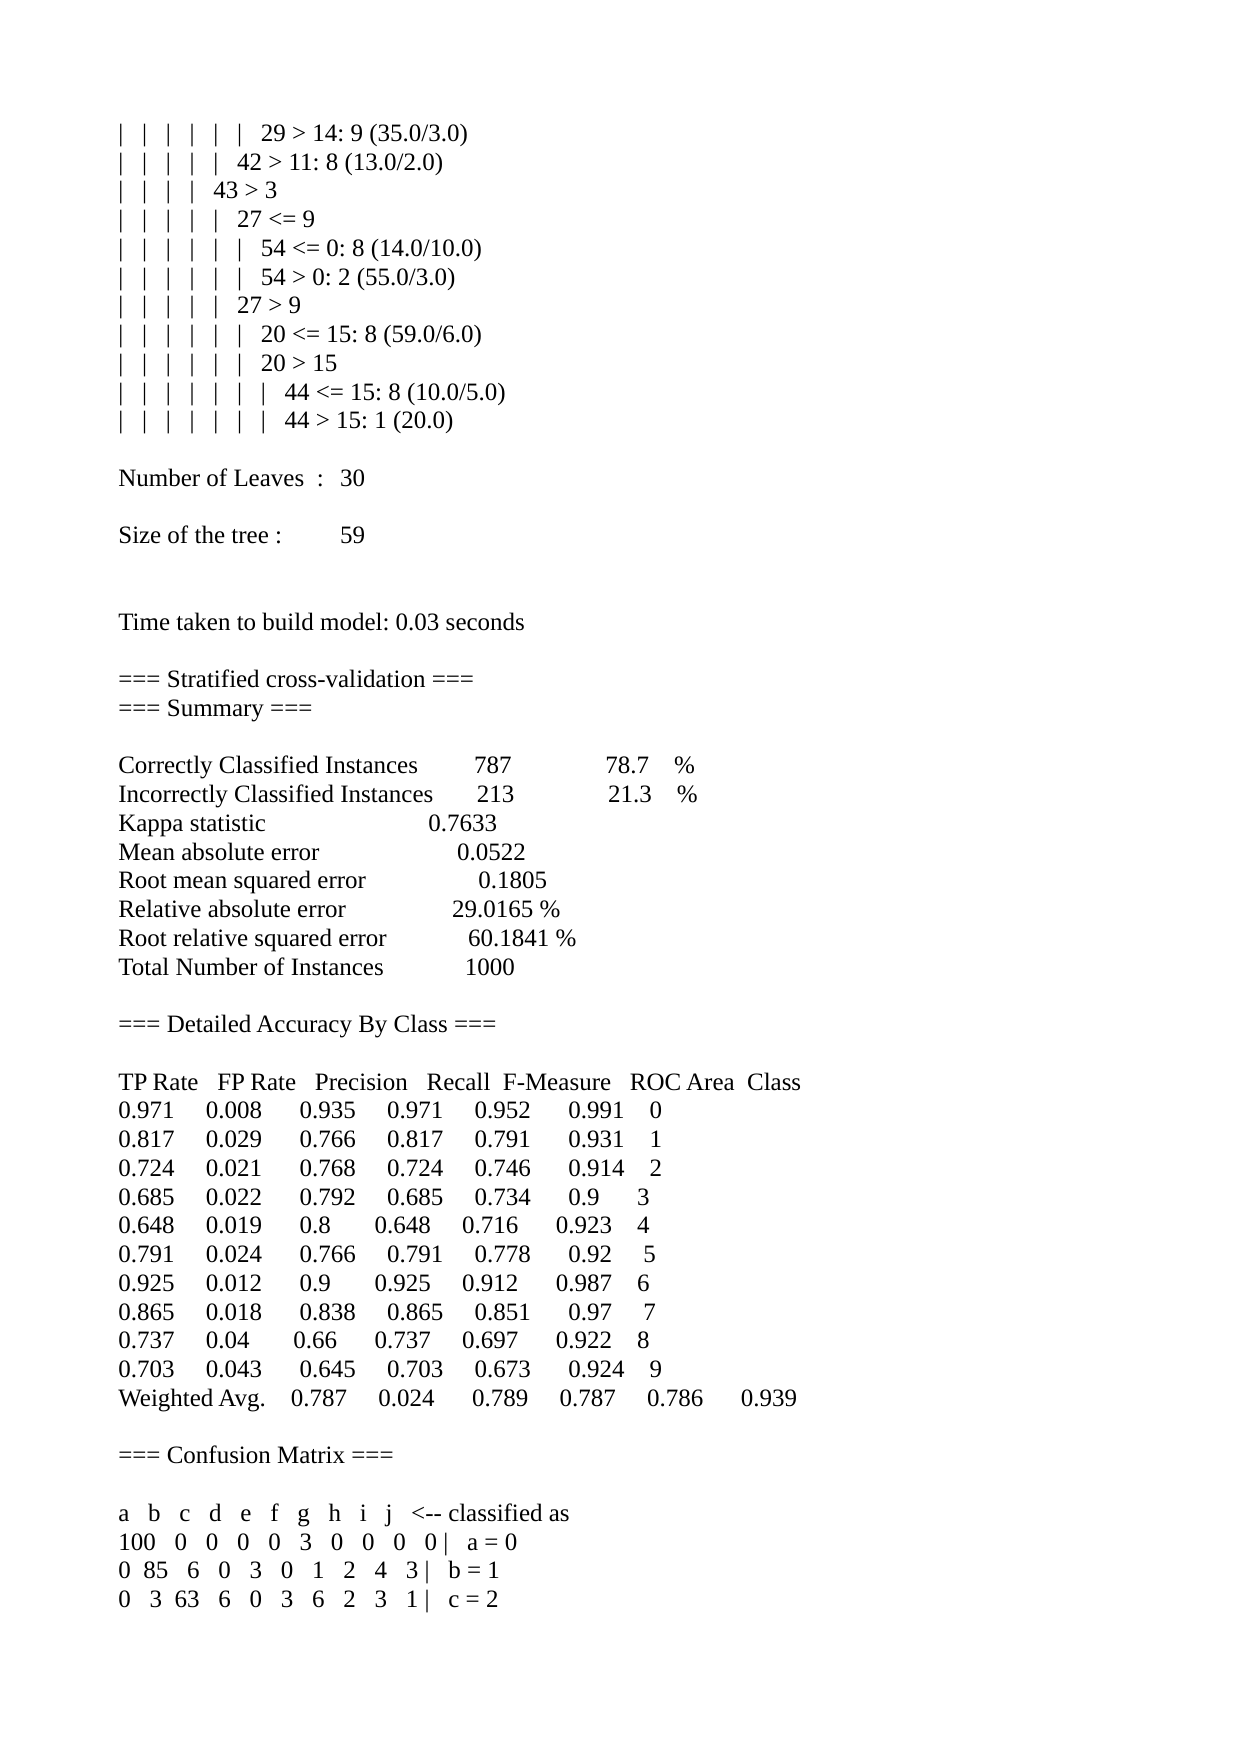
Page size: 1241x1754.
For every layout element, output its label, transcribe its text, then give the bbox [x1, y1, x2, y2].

text | | | | | | 54 > 0: 2 (55.0/3.0) [118, 262, 1122, 291]
text Incorrectly Classified Instances 213 21.3 % [118, 779, 1122, 808]
text Time taken to build model: 0.03 seconds [118, 607, 1122, 636]
text 0.685 0.022 0.792 0.685 0.734 0.9 3 [118, 1182, 1122, 1211]
text === Detailed Accuracy By Class === [118, 1009, 1122, 1038]
text === Summary === [118, 693, 1122, 722]
text 0.648 0.019 0.8 0.648 0.716 0.923 4 [118, 1211, 1122, 1239]
text Correctly Classified Instances 787 78.7 % [118, 751, 1122, 779]
text 0.971 0.008 0.935 0.971 0.952 0.991 0 [118, 1096, 1122, 1124]
text 0.703 0.043 0.645 0.703 0.673 0.924 9 [118, 1354, 1122, 1383]
text 0 85 6 0 3 0 1 2 4 3 | b = 1 [118, 1556, 1122, 1584]
text | | | | | | 20 > 15 [118, 348, 1122, 377]
text 0.737 0.04 0.66 0.737 0.697 0.922 8 [118, 1326, 1122, 1354]
text 0.817 0.029 0.766 0.817 0.791 0.931 1 [118, 1124, 1122, 1153]
text === Stratified cross-validation === [118, 664, 1122, 693]
text 0.865 0.018 0.838 0.865 0.851 0.97 7 [118, 1297, 1122, 1326]
text | | | | | 42 > 11: 8 (13.0/2.0) [118, 147, 1122, 176]
text 0.724 0.021 0.768 0.724 0.746 0.914 2 [118, 1153, 1122, 1182]
text Relative absolute error 29.0165 % [118, 894, 1122, 923]
text 0 3 63 6 0 3 6 2 3 1 | c = 2 [118, 1584, 1122, 1613]
text | | | | 43 > 3 [118, 176, 1122, 204]
text | | | | | | 29 > 14: 9 (35.0/3.0) [118, 118, 1122, 147]
text Kappa statistic 0.7633 [118, 808, 1122, 837]
text 100 0 0 0 0 3 0 0 0 0 | a = 0 [118, 1527, 1122, 1556]
text | | | | | | | 44 > 15: 1 (20.0) [118, 406, 1122, 434]
text | | | | | | 54 <= 0: 8 (14.0/10.0) [118, 233, 1122, 262]
text Root mean squared error 0.1805 [118, 866, 1122, 894]
text Root relative squared error 60.1841 % [118, 923, 1122, 952]
text | | | | | | 20 <= 15: 8 (59.0/6.0) [118, 319, 1122, 348]
text Mean absolute error 0.0522 [118, 837, 1122, 866]
text Size of the tree : 59 [118, 521, 1122, 549]
text 0.925 0.012 0.9 0.925 0.912 0.987 6 [118, 1268, 1122, 1297]
text 0.791 0.024 0.766 0.791 0.778 0.92 5 [118, 1239, 1122, 1268]
text Total Number of Instances 1000 [118, 952, 1122, 981]
text TP Rate FP Rate Precision Recall F-Measure ROC Area Class [118, 1067, 1122, 1096]
text a b c d e f g h i j <-- classified as [118, 1498, 1122, 1527]
text | | | | | 27 > 9 [118, 291, 1122, 319]
text === Confusion Matrix === [118, 1441, 1122, 1469]
text Number of Leaves : 30 [118, 463, 1122, 492]
text Weighted Avg. 0.787 0.024 0.789 0.787 0.786 0.939 [118, 1383, 1122, 1412]
text | | | | | | | 44 <= 15: 8 (10.0/5.0) [118, 377, 1122, 406]
text | | | | | 27 <= 9 [118, 204, 1122, 233]
